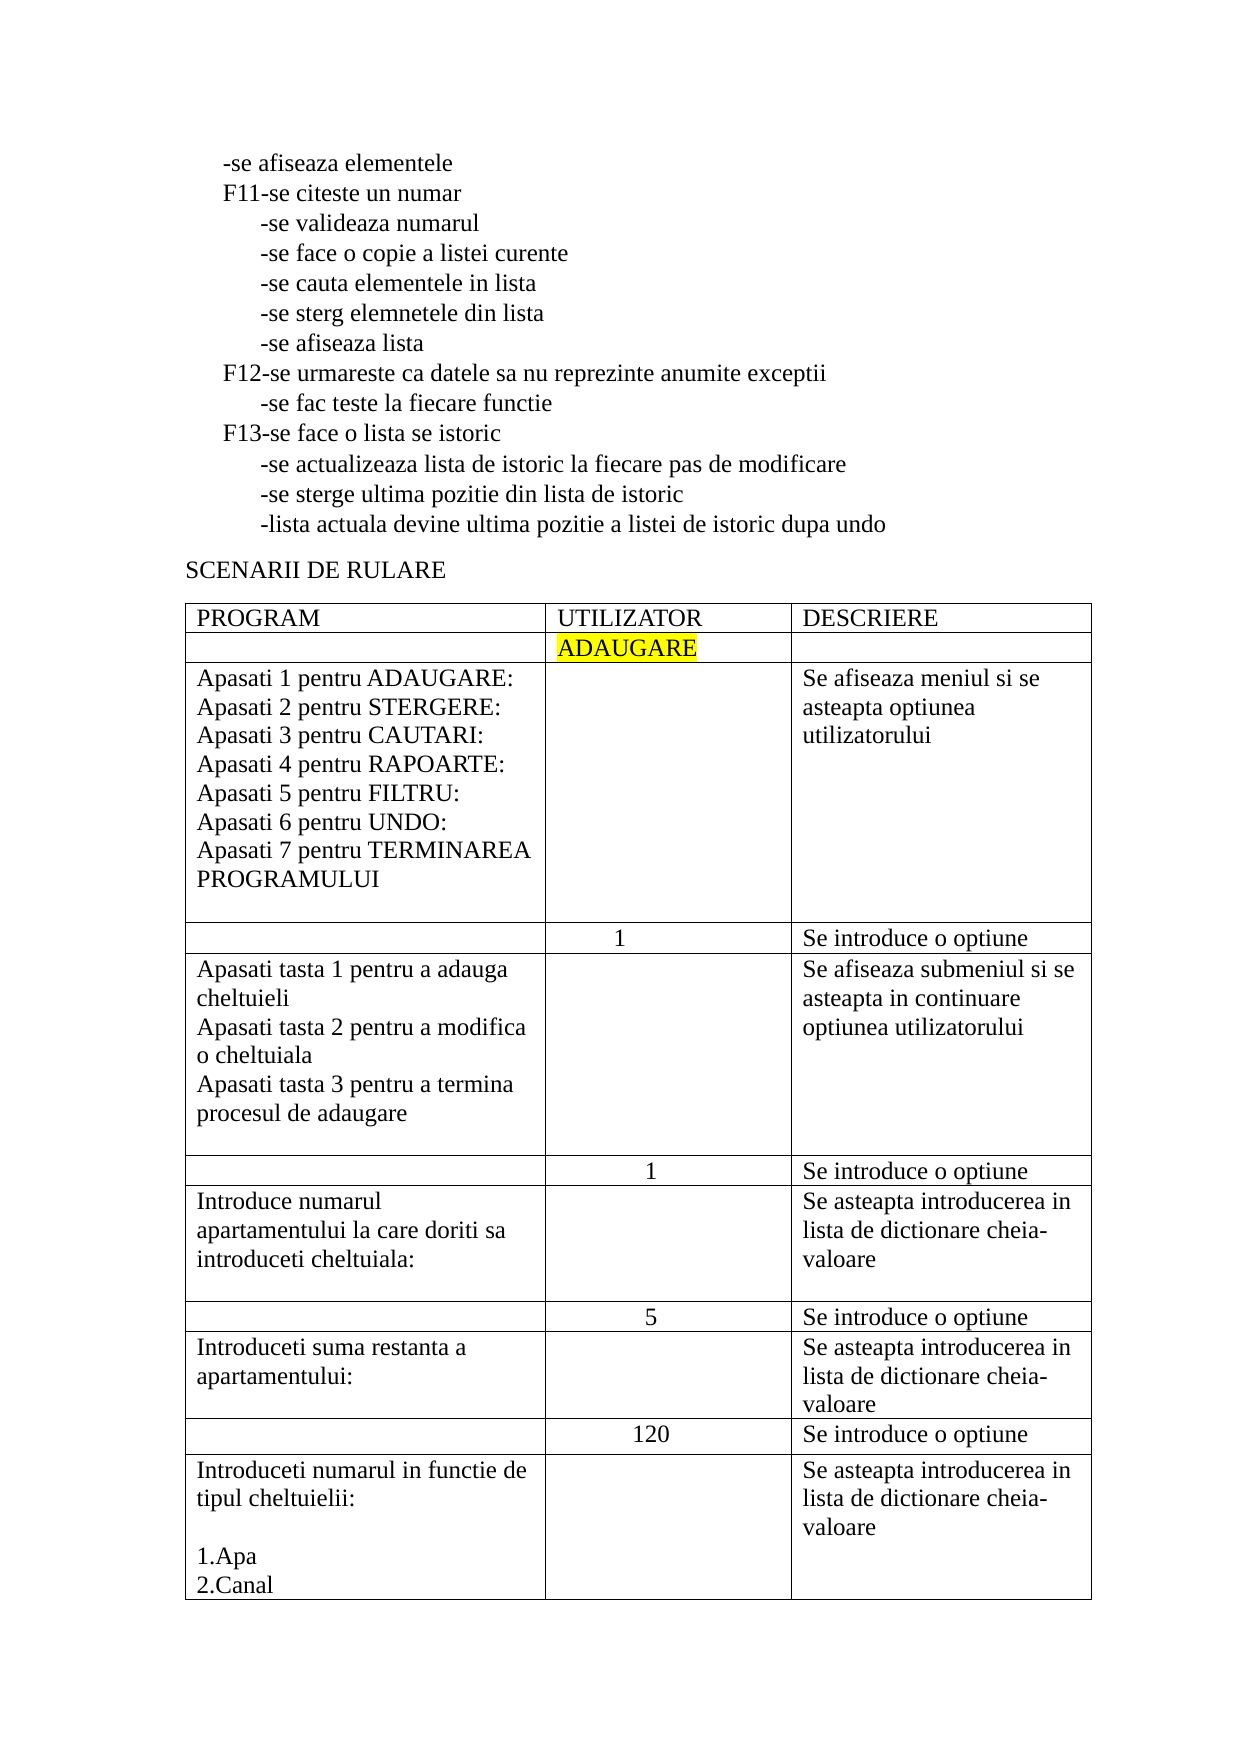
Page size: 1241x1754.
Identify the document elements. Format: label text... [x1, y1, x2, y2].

table_cell Se introduce o optiune [792, 1419, 1091, 1454]
list F13-se face o lista se istoric [223, 418, 1093, 447]
table_cell Se introduce o optiune [792, 1302, 1091, 1331]
table_cell [546, 1186, 791, 1301]
table_cell [792, 633, 1091, 662]
table_cell Apasati tasta 1 pentru a adauga cheltuieli Apasati tasta 2 pentru a modifica o cheltuiala Apasati tasta 3 pentru a termina procesul de adaugare [186, 954, 545, 1155]
table_cell Se afiseaza submeniul si se asteapta in continuare optiunea utilizatorului [792, 954, 1091, 1155]
list -se afiseaza elementele [223, 148, 1093, 176]
list -se afiseaza lista [223, 328, 1093, 357]
list -se actualizeaza lista de istoric la fiecare pas de modificare [223, 449, 1093, 477]
list -se cauta elementele in lista [223, 268, 1093, 297]
table_cell Se asteapta introducerea in lista de dictionare cheia-valoare [792, 1455, 1091, 1598]
list -lista actuala devine ultima pozitie a listei de istoric dupa undo [223, 509, 1093, 538]
table_cell [186, 923, 545, 953]
table_cell Se introduce o optiune [792, 923, 1091, 953]
list F11-se citeste un numar [223, 178, 1093, 206]
table_cell [186, 1302, 545, 1331]
list -se face o copie a listei curente [223, 238, 1093, 267]
table_cell [546, 1455, 791, 1598]
table_cell Introduceti suma restanta a apartamentului: [186, 1332, 545, 1418]
table_cell Se afiseaza meniul si se asteapta optiunea utilizatorului [792, 663, 1091, 922]
list -se fac teste la fiecare functie [223, 388, 1093, 417]
table_cell [186, 633, 545, 662]
text SCENARII DE RULARE [185, 556, 1093, 584]
table_cell 1 [546, 1156, 791, 1185]
list -se valideaza numarul [223, 208, 1093, 237]
table_header PROGRAM [186, 604, 545, 632]
table_header UTILIZATOR [546, 604, 791, 632]
list F12-se urmareste ca datele sa nu reprezinte anumite exceptii [223, 358, 1093, 387]
table_cell Introduceti numarul in functie de tipul cheltuielii: 1.Apa 2.Canal [186, 1455, 545, 1598]
table_cell [186, 1419, 545, 1454]
table_cell Introduce numarul apartamentului la care doriti sa introduceti cheltuiala: [186, 1186, 545, 1301]
table_cell 120 [546, 1419, 791, 1454]
list -se sterge ultima pozitie din lista de istoric [223, 479, 1093, 507]
table_cell Apasati 1 pentru ADAUGARE: Apasati 2 pentru STERGERE: Apasati 3 pentru CAUTARI: Apasati 4 pentru RAPOARTE: Apasati 5 pentru FILTRU: Apasati 6 pentru UNDO: Apasati 7 pentru TERMINAREA PROGRAMULUI [186, 663, 545, 922]
table_cell [546, 1332, 791, 1418]
table_cell 5 [546, 1302, 791, 1331]
table_header DESCRIERE [792, 604, 1091, 632]
table_cell 1 [546, 923, 791, 953]
table_cell [546, 954, 791, 1155]
list -se sterg elemnetele din lista [223, 298, 1093, 327]
table_cell Se introduce o optiune [792, 1156, 1091, 1185]
table_cell [186, 1156, 545, 1185]
table_cell [546, 663, 791, 922]
table_cell Se asteapta introducerea in lista de dictionare cheia-valoare [792, 1332, 1091, 1418]
table_cell ADAUGARE [546, 633, 791, 662]
table_cell Se asteapta introducerea in lista de dictionare cheia-valoare [792, 1186, 1091, 1301]
